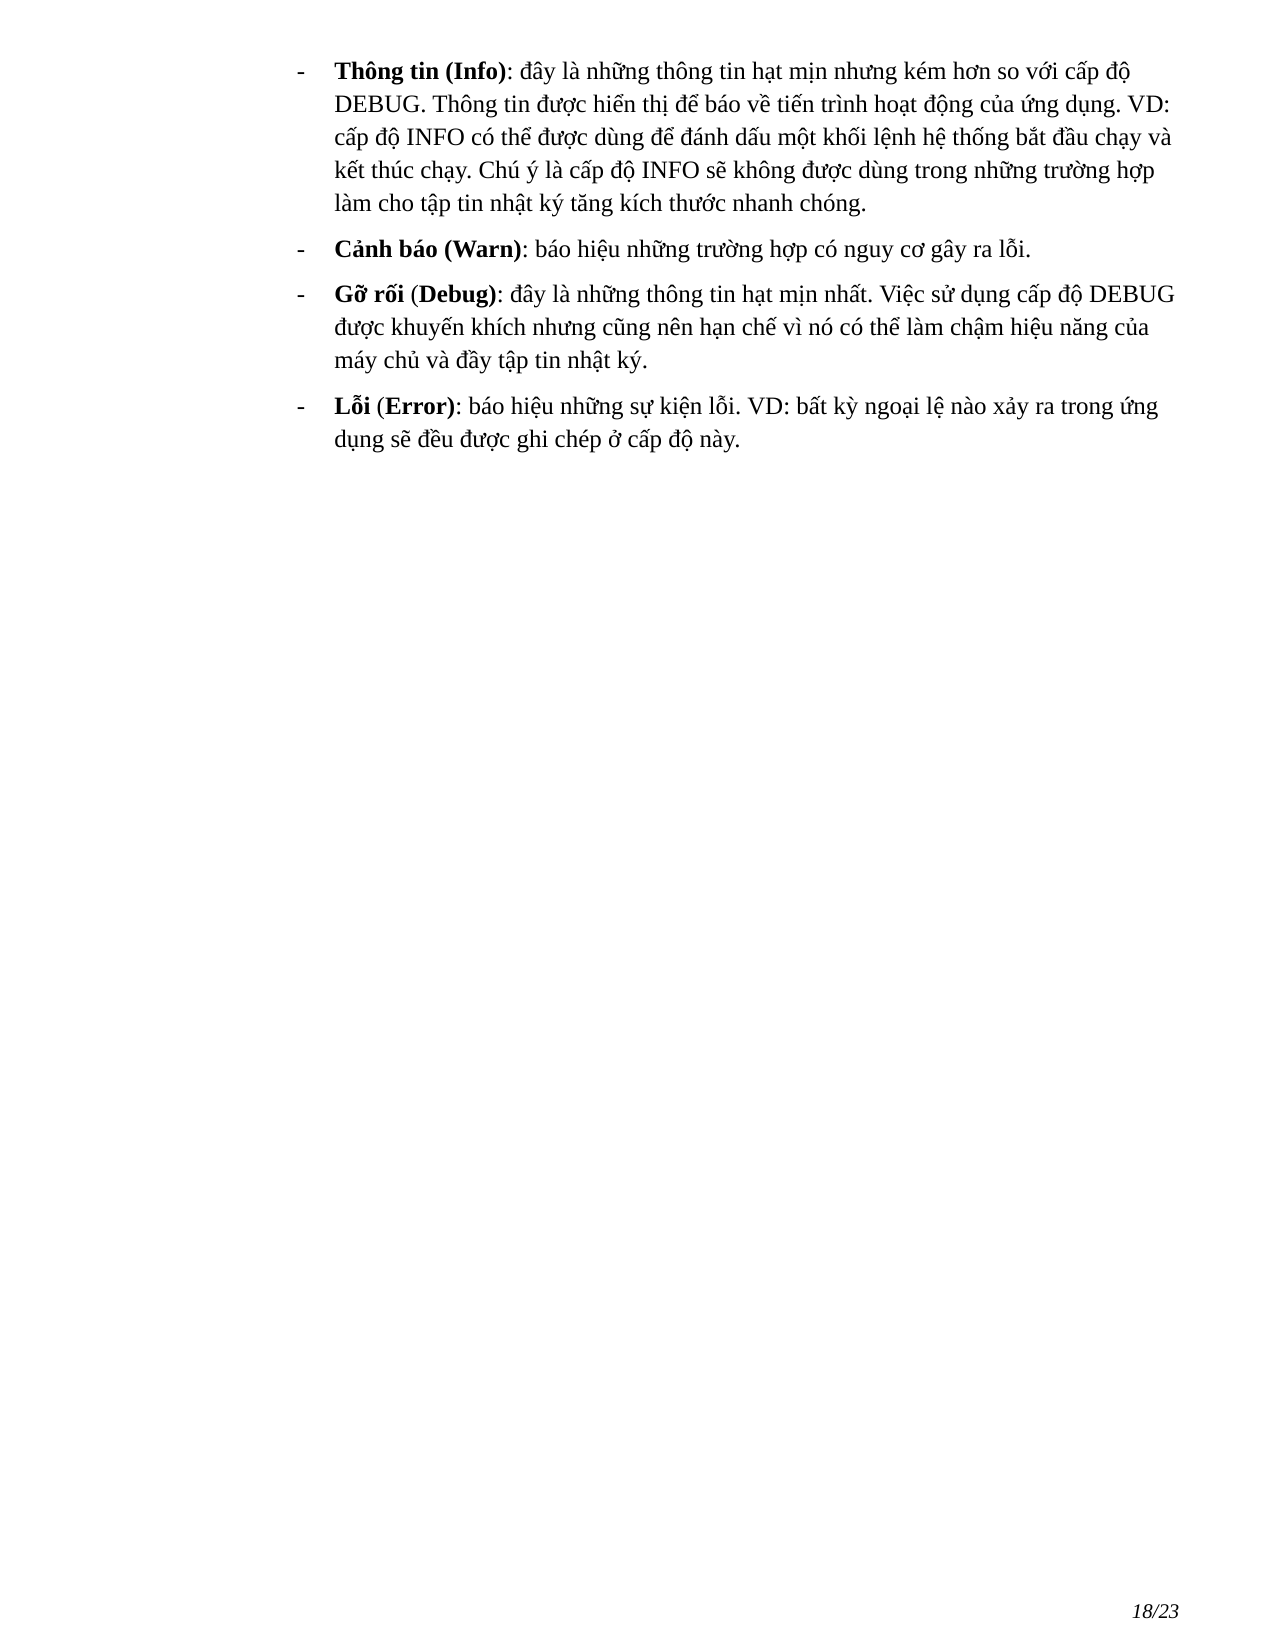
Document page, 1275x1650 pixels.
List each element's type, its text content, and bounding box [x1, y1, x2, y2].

text - Cảnh báo (Warn): báo hiệu những trường hợp có nguy cơ gây ra lỗi. [297, 234, 1181, 263]
text - Thông tin (Info): đây là những thông tin hạt mịn nhưng kém hơn so với cấp độ DEBUG. Thông tin được hiển thị để báo về tiến trình hoạt động của ứng dụng. VD: cấp độ INFO có thể được dùng để đánh dấu một khối lệnh hệ thống bắt đầu chạy và kết thúc chạy. Chú ý là cấp độ INFO sẽ không được dùng trong những trường hợp làm cho tập tin nhật ký tăng kích thước nhanh chóng. [297, 56, 1181, 217]
text - Lỗi (Error): báo hiệu những sự kiện lỗi. VD: bất kỳ ngoại lệ nào xảy ra trong ứng dụng sẽ đều được ghi chép ở cấp độ này. [297, 391, 1181, 453]
text - Gỡ rối (Debug): đây là những thông tin hạt mịn nhất. Việc sử dụng cấp độ DEBUG được khuyến khích nhưng cũng nên hạn chế vì nó có thể làm chậm hiệu năng của máy chủ và đầy tập tin nhật ký. [297, 279, 1181, 374]
